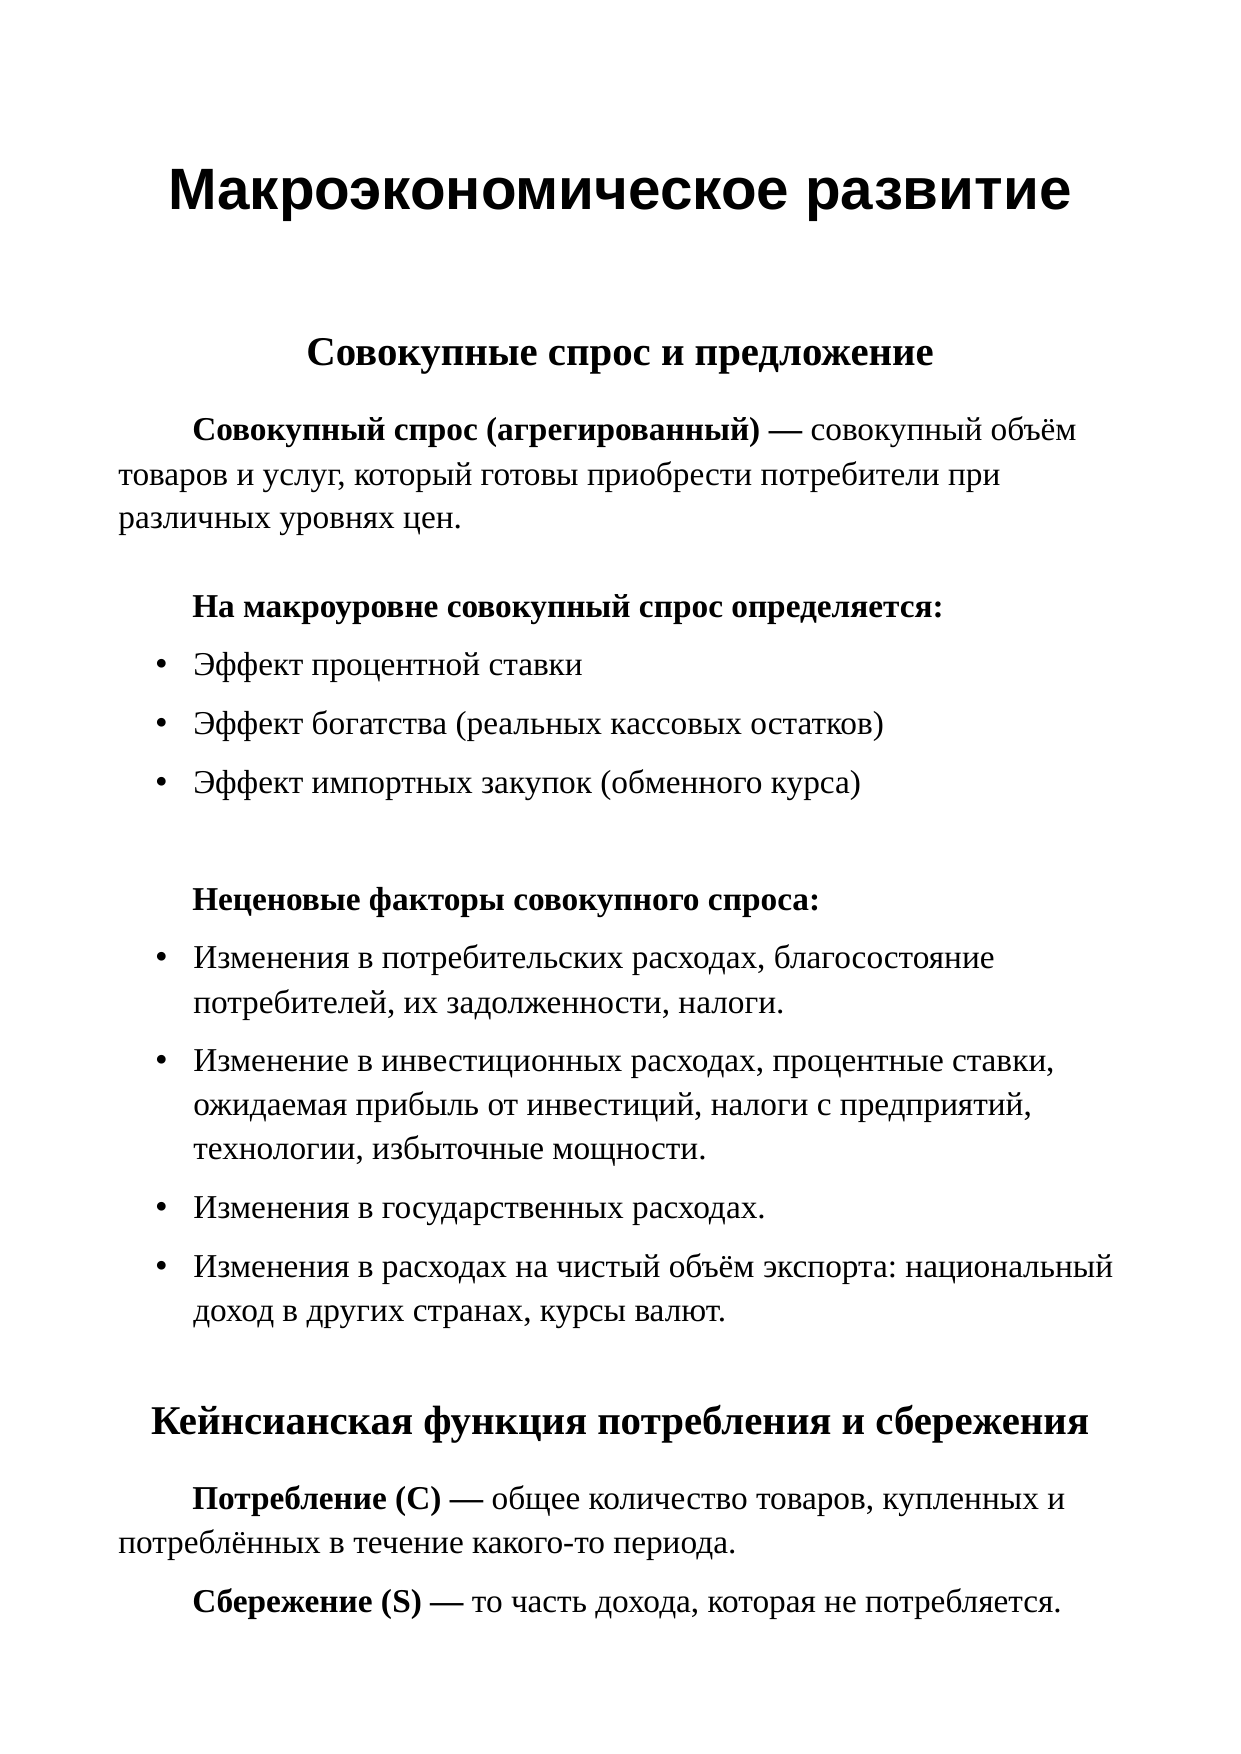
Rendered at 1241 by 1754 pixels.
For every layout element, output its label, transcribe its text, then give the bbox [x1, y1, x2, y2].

list Эффект импортных закупок (обменного курса) [156, 762, 1122, 800]
text Сбережение (S) — то часть дохода, которая не потребляется. [118, 1581, 1122, 1619]
list Изменения в расходах на чистый объём экспорта: национальный доход в других странах, курсы валют. [156, 1246, 1122, 1328]
list Эффект процентной ставки [156, 644, 1122, 683]
title Макроэкономическое развитие [118, 155, 1122, 222]
list Эффект богатства (реальных кассовых остатков) [156, 703, 1122, 742]
subtitle Совокупные спрос и предложение [118, 327, 1122, 374]
text Совокупный спрос (агрегированный) — совокупный объём товаров и услуг, который готовы приобрести потребители при различных уровнях цен. На макроуровне совокупный спрос определяется: [118, 410, 1122, 624]
list Изменения в государственных расходах. [156, 1187, 1122, 1226]
list Изменение в инвестиционных расходах, процентные ставки, ожидаемая прибыль от инвестиций, налоги с предприятий, технологии, избыточные мощности. [156, 1041, 1122, 1167]
subtitle Кейнсианская функция потребления и сбережения [118, 1396, 1122, 1443]
list Изменения в потребительских расходах, благосостояние потребителей, их задолженности, налоги. [156, 938, 1122, 1020]
text Неценовые факторы совокупного спроса: [118, 879, 1122, 917]
text Потребление (С) — общее количество товаров, купленных и потреблённых в течение какого-то периода. [118, 1478, 1122, 1561]
